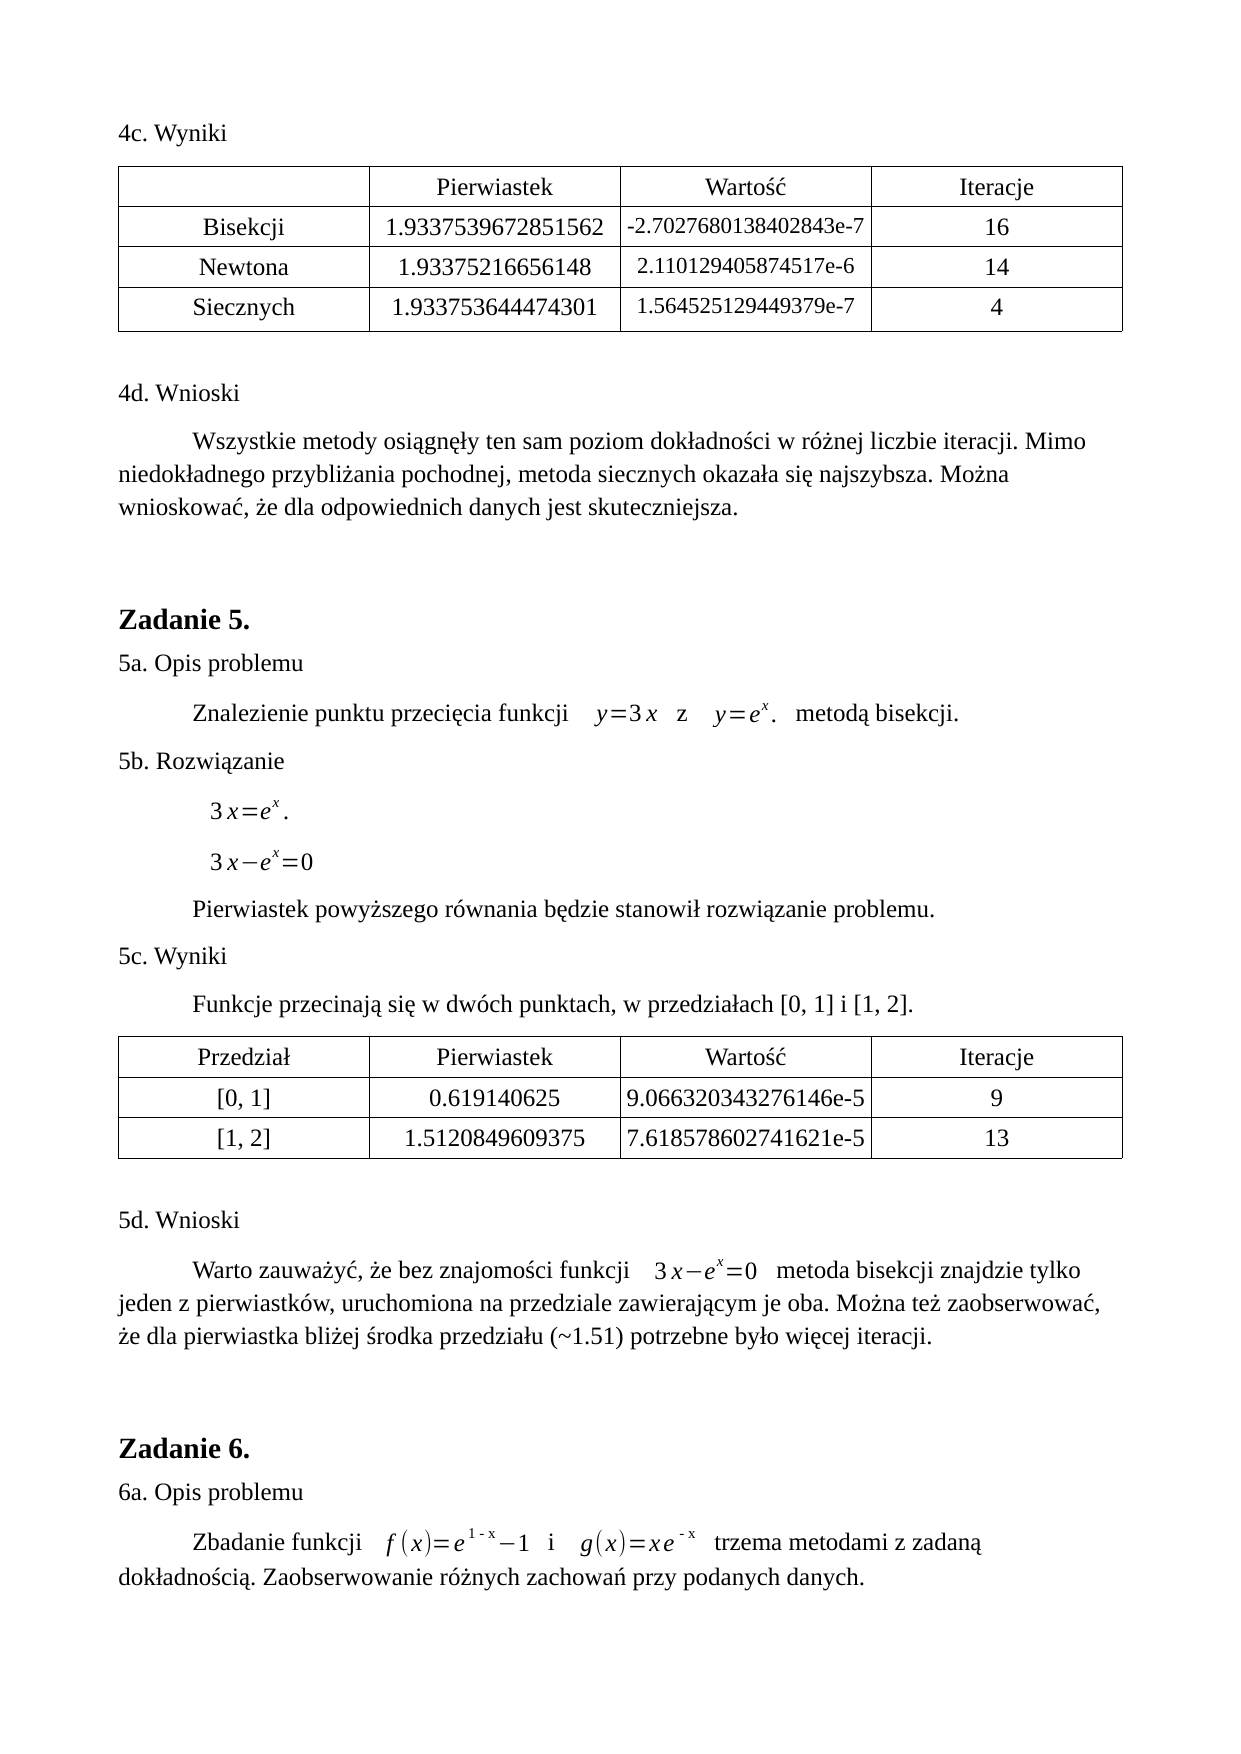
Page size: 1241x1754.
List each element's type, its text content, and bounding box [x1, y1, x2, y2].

text Warto zauważyć, że bez znajomości funkcji metoda bisekcji znajdzie tylko jeden z pierwiastków, uruchomiona na przedziale zawierającym je oba. Można też zaobserwować, że dla pierwiastka bliżej środka przedziału (~1.51) potrzebne było więcej iteracji. [118, 1253, 1122, 1350]
text 5a. Opis problemu [118, 648, 1122, 677]
text Funkcje przecinają się w dwóch punktach, w przedziałach [0, 1] i [1, 2]. [118, 989, 1122, 1018]
table_cell 1.933753644474301 [370, 288, 620, 331]
table_cell 13 [872, 1118, 1122, 1157]
subtitle Zadanie 6. [118, 1431, 1122, 1465]
table_cell [1, 2] [119, 1118, 369, 1157]
text 4d. Wnioski [118, 378, 1122, 407]
text Wszystkie metody osiągnęły ten sam poziom dokładności w różnej liczbie iteracji. Mimo niedokładnego przybliżania pochodnej, metoda siecznych okazała się najszybsza. Można wnioskować, że dla odpowiednich danych jest skuteczniejsza. [118, 426, 1122, 521]
table_header Przedział [119, 1037, 369, 1077]
text 4c. Wyniki [118, 118, 1122, 147]
text Znalezienie punktu przecięcia funkcji z metodą bisekcji. [118, 696, 1122, 727]
table_cell [0, 1] [119, 1078, 369, 1117]
table_header Wartość [621, 1037, 871, 1077]
table_cell 1.93375216656148 [370, 247, 620, 287]
table_header Iteracje [872, 1037, 1122, 1077]
table_cell Siecznych [119, 288, 369, 331]
text 6a. Opis problemu [118, 1477, 1122, 1506]
table_cell -2.7027680138402843e-7 [621, 207, 871, 246]
table_cell 7.618578602741621e-5 [621, 1118, 871, 1157]
table_cell 9 [872, 1078, 1122, 1117]
table_cell 1.564525129449379e-7 [621, 288, 871, 331]
text Zbadanie funkcji i trzema metodami z zadaną dokładnością. Zaobserwowanie różnych zachowań przy podanych danych. [118, 1525, 1122, 1591]
text Pierwiastek powyższego równania będzie stanowił rozwiązanie problemu. [118, 894, 1122, 922]
table_header Pierwiastek [370, 167, 620, 206]
table_cell 1.5120849609375 [370, 1118, 620, 1157]
table_cell Bisekcji [119, 207, 369, 246]
table_cell 16 [872, 207, 1122, 246]
table_cell 2.110129405874517e-6 [621, 247, 871, 287]
text 5d. Wnioski [118, 1205, 1122, 1234]
table_cell 1.9337539672851562 [370, 207, 620, 246]
table_cell 0.619140625 [370, 1078, 620, 1117]
table_header [119, 167, 369, 206]
table_header Pierwiastek [370, 1037, 620, 1077]
table_header Wartość [621, 167, 871, 206]
table_cell 14 [872, 247, 1122, 287]
text 5b. Rozwiązanie [118, 746, 1122, 774]
subtitle Zadanie 5. [118, 602, 1122, 636]
table_cell 4 [872, 288, 1122, 331]
table_header Iteracje [872, 167, 1122, 206]
table_cell 9.066320343276146e-5 [621, 1078, 871, 1117]
text 5c. Wyniki [118, 941, 1122, 970]
table_cell Newtona [119, 247, 369, 287]
